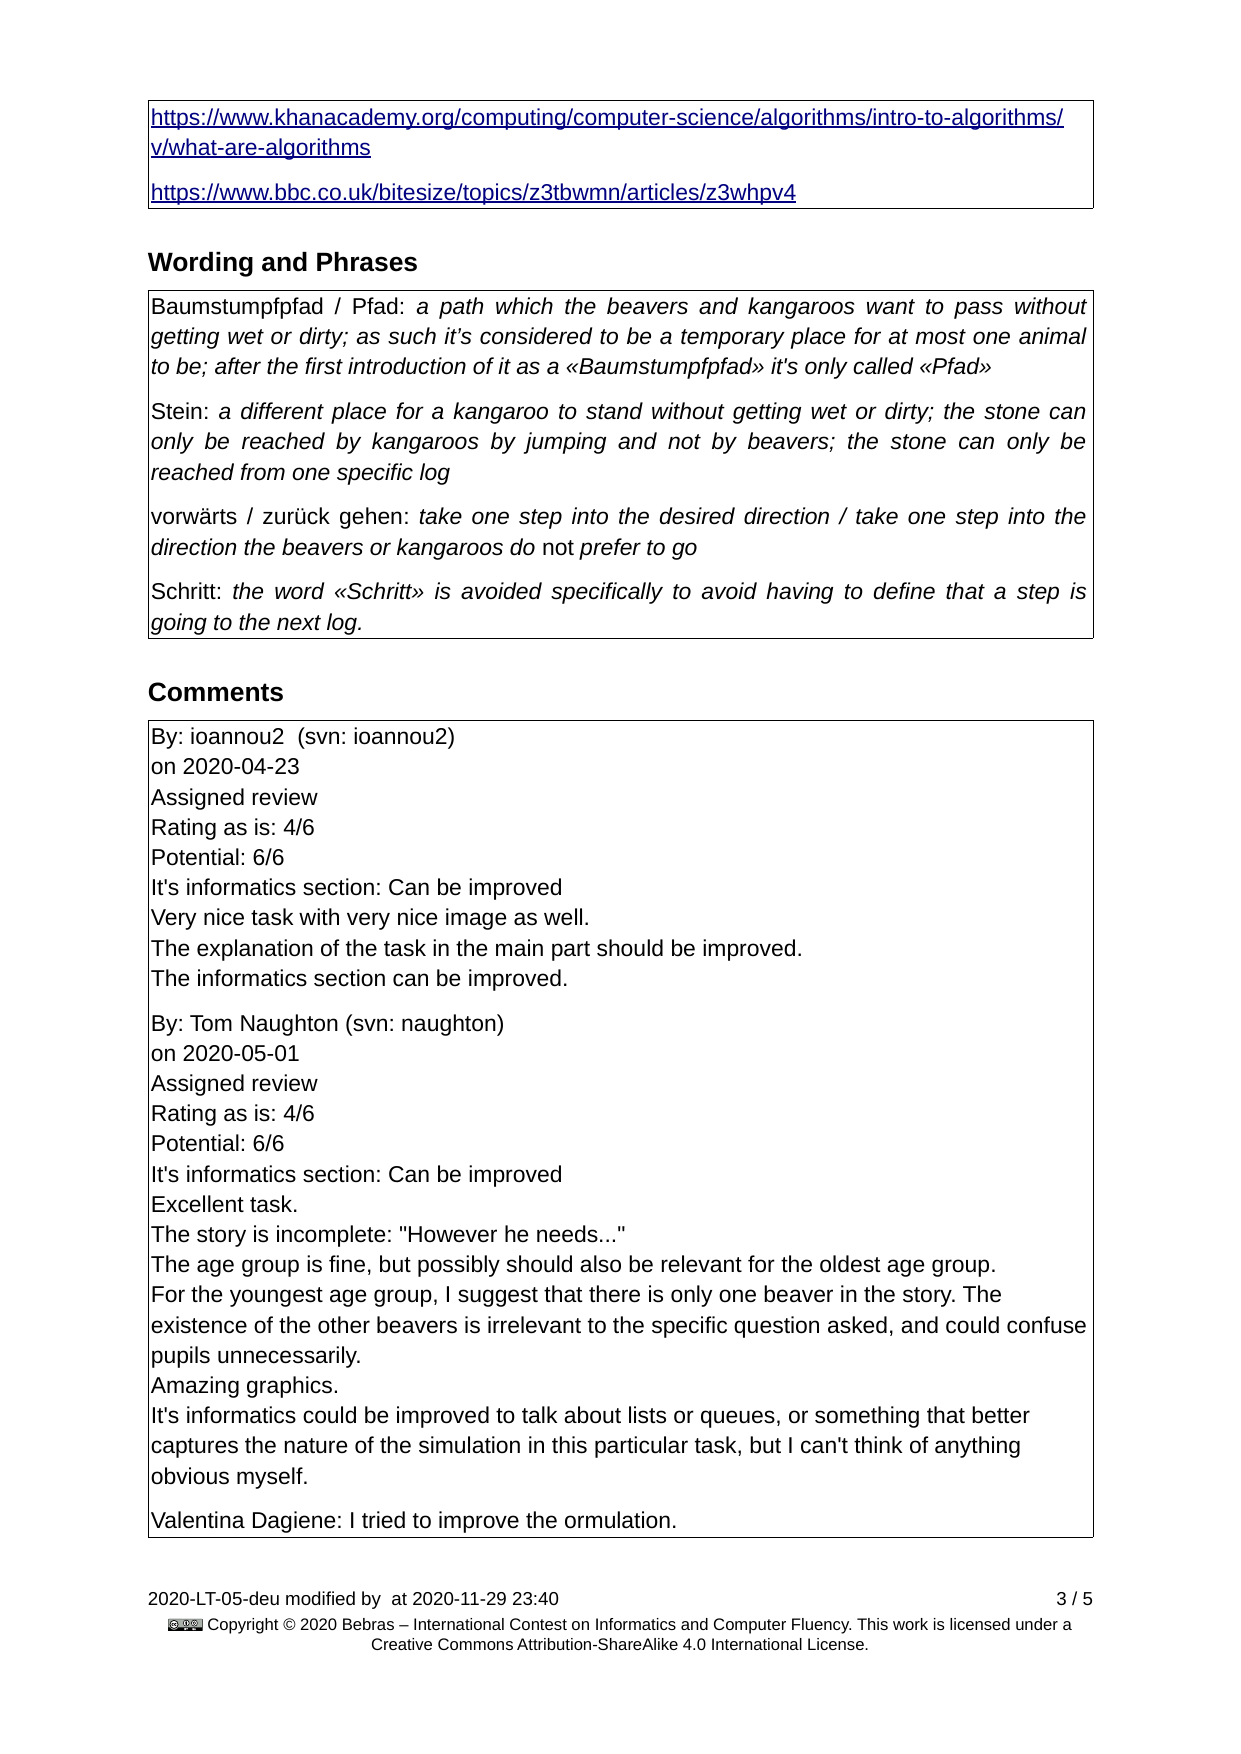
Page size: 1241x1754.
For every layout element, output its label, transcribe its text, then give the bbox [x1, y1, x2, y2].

text Stein: a different place for a kangaroo to stand without getting wet or dirty; the stone can only be reached by kangaroos by jumping and not by beavers; the stone can only be reached from one specific log [149, 395, 1093, 485]
subtitle Wording and Phrases [148, 247, 1093, 277]
text By: Tom Naughton (svn: naughton) on 2020-05-01 Assigned review Rating as is: 4/6 Potential: 6/6 It's informatics section: Can be improved Excellent task. The story is incomplete: "However he needs..." The age group is fine, but possibly should also be relevant for the oldest age group. For the youngest age group, I suggest that there is only one beaver in the story. The existence of the other beavers is irrelevant to the specific question asked, and could confuse pupils unnecessarily. Amazing graphics. It's informatics could be improved to talk about lists or queues, or something that better captures the nature of the simulation in this particular task, but I can't think of anything obvious myself. [149, 1006, 1093, 1489]
text Baumstumpfpfad / Pfad: a path which the beavers and kangaroos want to pass without getting wet or dirty; as such it’s considered to be a temporary place for at most one animal to be; after the first introduction of it as a «Baumstumpfpfad» it's only called «Pfad» [149, 291, 1093, 380]
text Schritt: the word «Schritt» is avoided specifically to avoid having to define that a step is going to the next log. [149, 575, 1093, 638]
text By: ioannou2 (svn: ioannou2) on 2020-04-23 Assigned review Rating as is: 4/6 Potential: 6/6 It's informatics section: Can be improved Very nice task with very nice image as well. The explanation of the task in the main part should be improved. The informatics section can be improved. [149, 721, 1093, 991]
text Valentina Dagiene: I tried to improve the ormulation. [149, 1504, 1093, 1537]
text vorwärts / zurück gehen: take one step into the desired direction / take one step into the direction the beavers or kangaroos do not prefer to go [149, 500, 1093, 560]
text https://www.khanacademy.org/computing/computer-science/algorithms/intro-to-algorithms/v/what-are-algorithms [149, 101, 1093, 160]
text https://www.bbc.co.uk/bitesize/topics/z3tbwmn/articles/z3whpv4 [149, 175, 1093, 208]
subtitle Comments [148, 677, 1093, 707]
